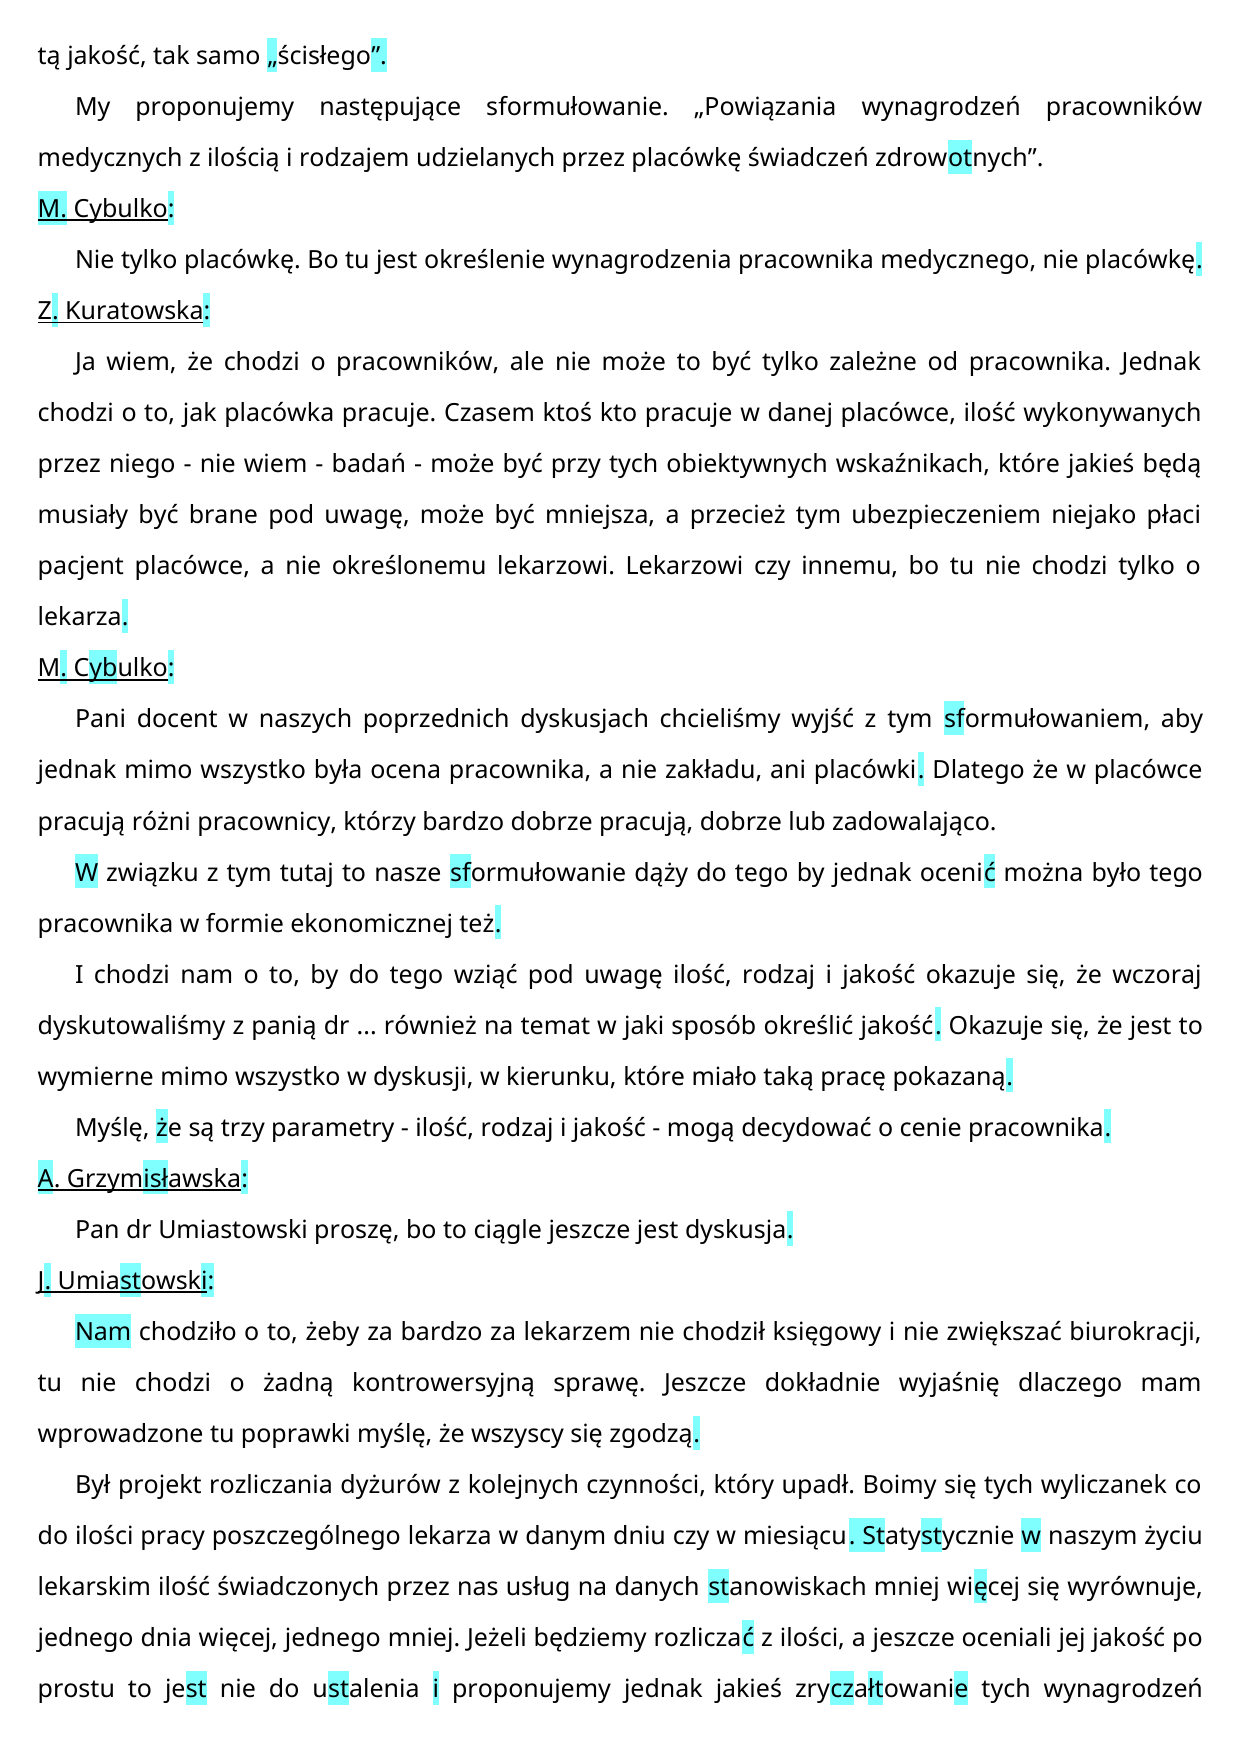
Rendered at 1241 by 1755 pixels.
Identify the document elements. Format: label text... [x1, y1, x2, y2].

text W związku z tym tutaj to nasze sformułowanie dąży do tego by jednak ocenić można było tego pracownika w formie ekonomicznej też. [37, 854, 1203, 939]
text Był projekt rozliczania dyżurów z kolejnych czynności, który upadł. Boimy się tych wyliczanek co do ilości pracy poszczególnego lekarza w danym dniu czy w miesiącu. Statystycznie w naszym życiu lekarskim ilość świadczonych przez nas usług na danych stanowiskach mniej więcej się wyrównuje, jednego dnia więcej, jednego mniej. Jeżeli będziemy rozliczać z ilości, a jeszcze oceniali jej jakość po prostu to jest nie do ustalenia i proponujemy jednak jakieś zryczałtowanie tych wynagrodzeń [37, 1467, 1203, 1705]
text My proponujemy następujące sformułowanie. „Powiązania wynagrodzeń pracowników medycznych z ilością i rodzajem udzielanych przez placówkę świadczeń zdrowotnych”. [37, 88, 1203, 174]
text Myślę, że są trzy parametry - ilość, rodzaj i jakość - mogą decydować o cenie pracownika. [37, 1109, 1203, 1143]
text Z. Kuratowska: [37, 293, 1203, 327]
text A. Grzymisławska: [37, 1160, 1203, 1194]
text Nam chodziło o to, żeby za bardzo za lekarzem nie chodził księgowy i nie zwiększać biurokracji, tu nie chodzi o żadną kontrowersyjną sprawę. Jeszcze dokładnie wyjaśnię dlaczego mam wprowadzone tu poprawki myślę, że wszyscy się zgodzą. [37, 1313, 1203, 1450]
text Nie tylko placówkę. Bo tu jest określenie wynagrodzenia pracownika medycznego, nie placówkę. [37, 242, 1203, 276]
text tą jakość, tak samo „ścisłego”. [37, 37, 1203, 72]
text M. Cybulko: [37, 650, 1203, 684]
text I chodzi nam o to, by do tego wziąć pod uwagę ilość, rodzaj i jakość okazuje się, że wczoraj dyskutowaliśmy z panią dr ... również na temat w jaki sposób określić jakość. Okazuje się, że jest to wymierne mimo wszystko w dyskusji, w kierunku, które miało taką pracę pokazaną. [37, 956, 1203, 1092]
text M. Cybulko: [37, 191, 1203, 225]
text Pani docent w naszych poprzednich dyskusjach chcieliśmy wyjść z tym sformułowaniem, aby jednak mimo wszystko była ocena pracownika, a nie zakładu, ani placówki. Dlatego że w placówce pracują różni pracownicy, którzy bardzo dobrze pracują, dobrze lub zadowalająco. [37, 701, 1203, 837]
text Ja wiem, że chodzi o pracowników, ale nie może to być tylko zależne od pracownika. Jednak chodzi o to, jak placówka pracuje. Czasem ktoś kto pracuje w danej placówce, ilość wykonywanych przez niego - nie wiem - badań - może być przy tych obiektywnych wskaźnikach, które jakieś będą musiały być brane pod uwagę, może być mniejsza, a przecież tym ubezpieczeniem niejako płaci pacjent placówce, a nie określonemu lekarzowi. Lekarzowi czy innemu, bo tu nie chodzi tylko o lekarza. [37, 344, 1203, 633]
text Pan dr Umiastowski proszę, bo to ciągle jeszcze jest dyskusja. [37, 1211, 1203, 1246]
text J. Umiastowski: [37, 1262, 1203, 1297]
